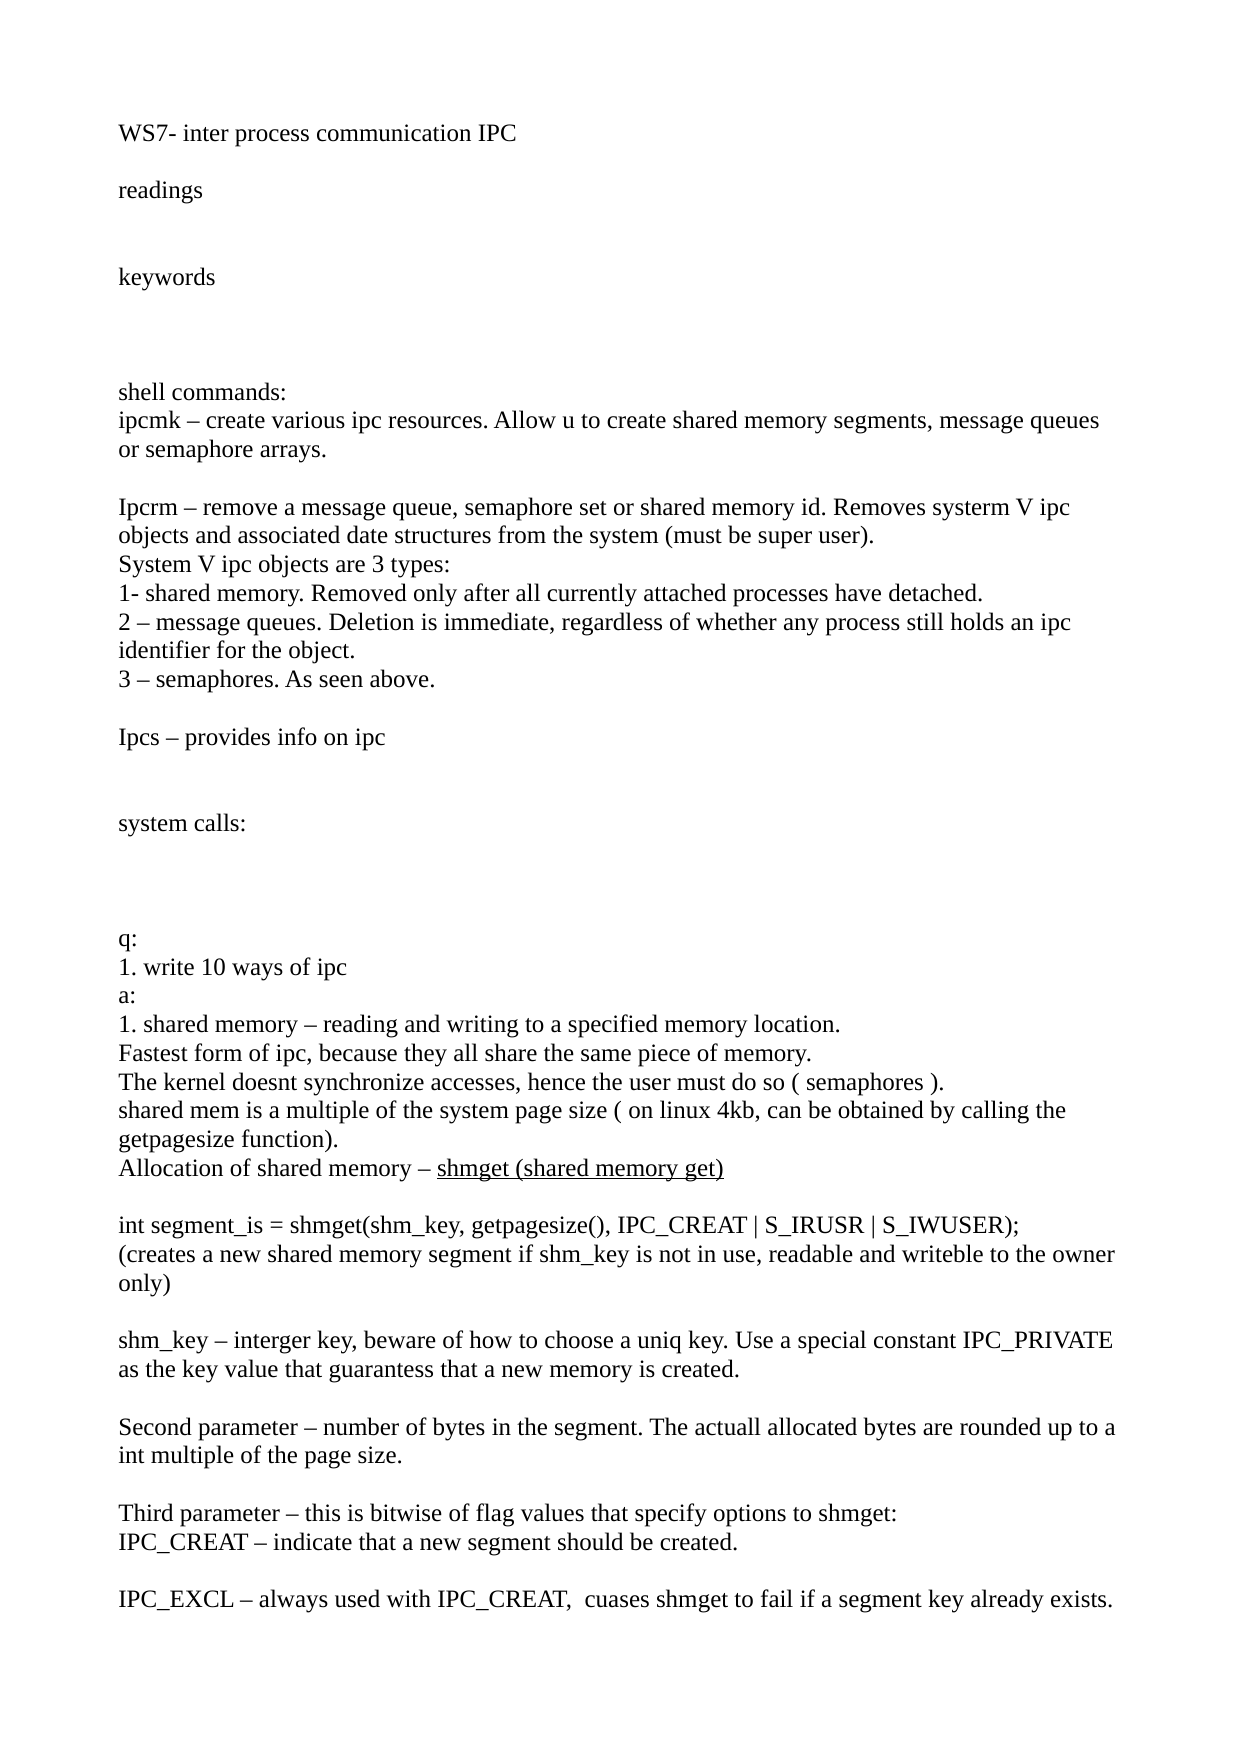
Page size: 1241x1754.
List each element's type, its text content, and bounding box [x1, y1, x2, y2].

text shared mem is a multiple of the system page size ( on linux 4kb, can be obtained by calling the getpagesize function). [118, 1096, 1122, 1153]
text Allocation of shared memory – shmget (shared memory get) [118, 1153, 1122, 1182]
text keywords [118, 262, 1122, 291]
text a: [118, 981, 1122, 1009]
text 3 – semaphores. As seen above. [118, 664, 1122, 693]
text q: [118, 923, 1122, 952]
text system calls: [118, 808, 1122, 837]
text readings [118, 176, 1122, 204]
text 2 – message queues. Deletion is immediate, regardless of whether any process still holds an ipc identifier for the object. [118, 607, 1122, 664]
text The kernel doesnt synchronize accesses, hence the user must do so ( semaphores ). [118, 1067, 1122, 1096]
text WS7- inter process communication IPC [118, 118, 1122, 147]
text 1. shared memory – reading and writing to a specified memory location. [118, 1009, 1122, 1038]
text 1. write 10 ways of ipc [118, 952, 1122, 981]
text IPC_EXCL – always used with IPC_CREAT, cuases shmget to fail if a segment key already exists. [118, 1584, 1122, 1613]
text 1- shared memory. Removed only after all currently attached processes have detached. [118, 578, 1122, 607]
text as the key value that guarantess that a new memory is created. [118, 1354, 1122, 1383]
text ipcmk – create various ipc resources. Allow u to create shared memory segments, message queues or semaphore arrays. [118, 406, 1122, 463]
text int segment_is = shmget(shm_key, getpagesize(), IPC_CREAT | S_IRUSR | S_IWUSER); [118, 1211, 1122, 1239]
text Fastest form of ipc, because they all share the same piece of memory. [118, 1038, 1122, 1067]
text System V ipc objects are 3 types: [118, 549, 1122, 578]
text IPC_CREAT – indicate that a new segment should be created. [118, 1527, 1122, 1556]
text Ipcs – provides info on ipc [118, 722, 1122, 751]
text Second parameter – number of bytes in the segment. The actuall allocated bytes are rounded up to a int multiple of the page size. [118, 1412, 1122, 1469]
text shm_key – interger key, beware of how to choose a uniq key. Use a special constant IPC_PRIVATE [118, 1326, 1122, 1354]
text Third parameter – this is bitwise of flag values that specify options to shmget: [118, 1498, 1122, 1527]
text Ipcrm – remove a message queue, semaphore set or shared memory id. Removes systerm V ipc objects and associated date structures from the system (must be super user). [118, 492, 1122, 549]
text (creates a new shared memory segment if shm_key is not in use, readable and writeble to the owner only) [118, 1239, 1122, 1297]
text shell commands: [118, 377, 1122, 406]
